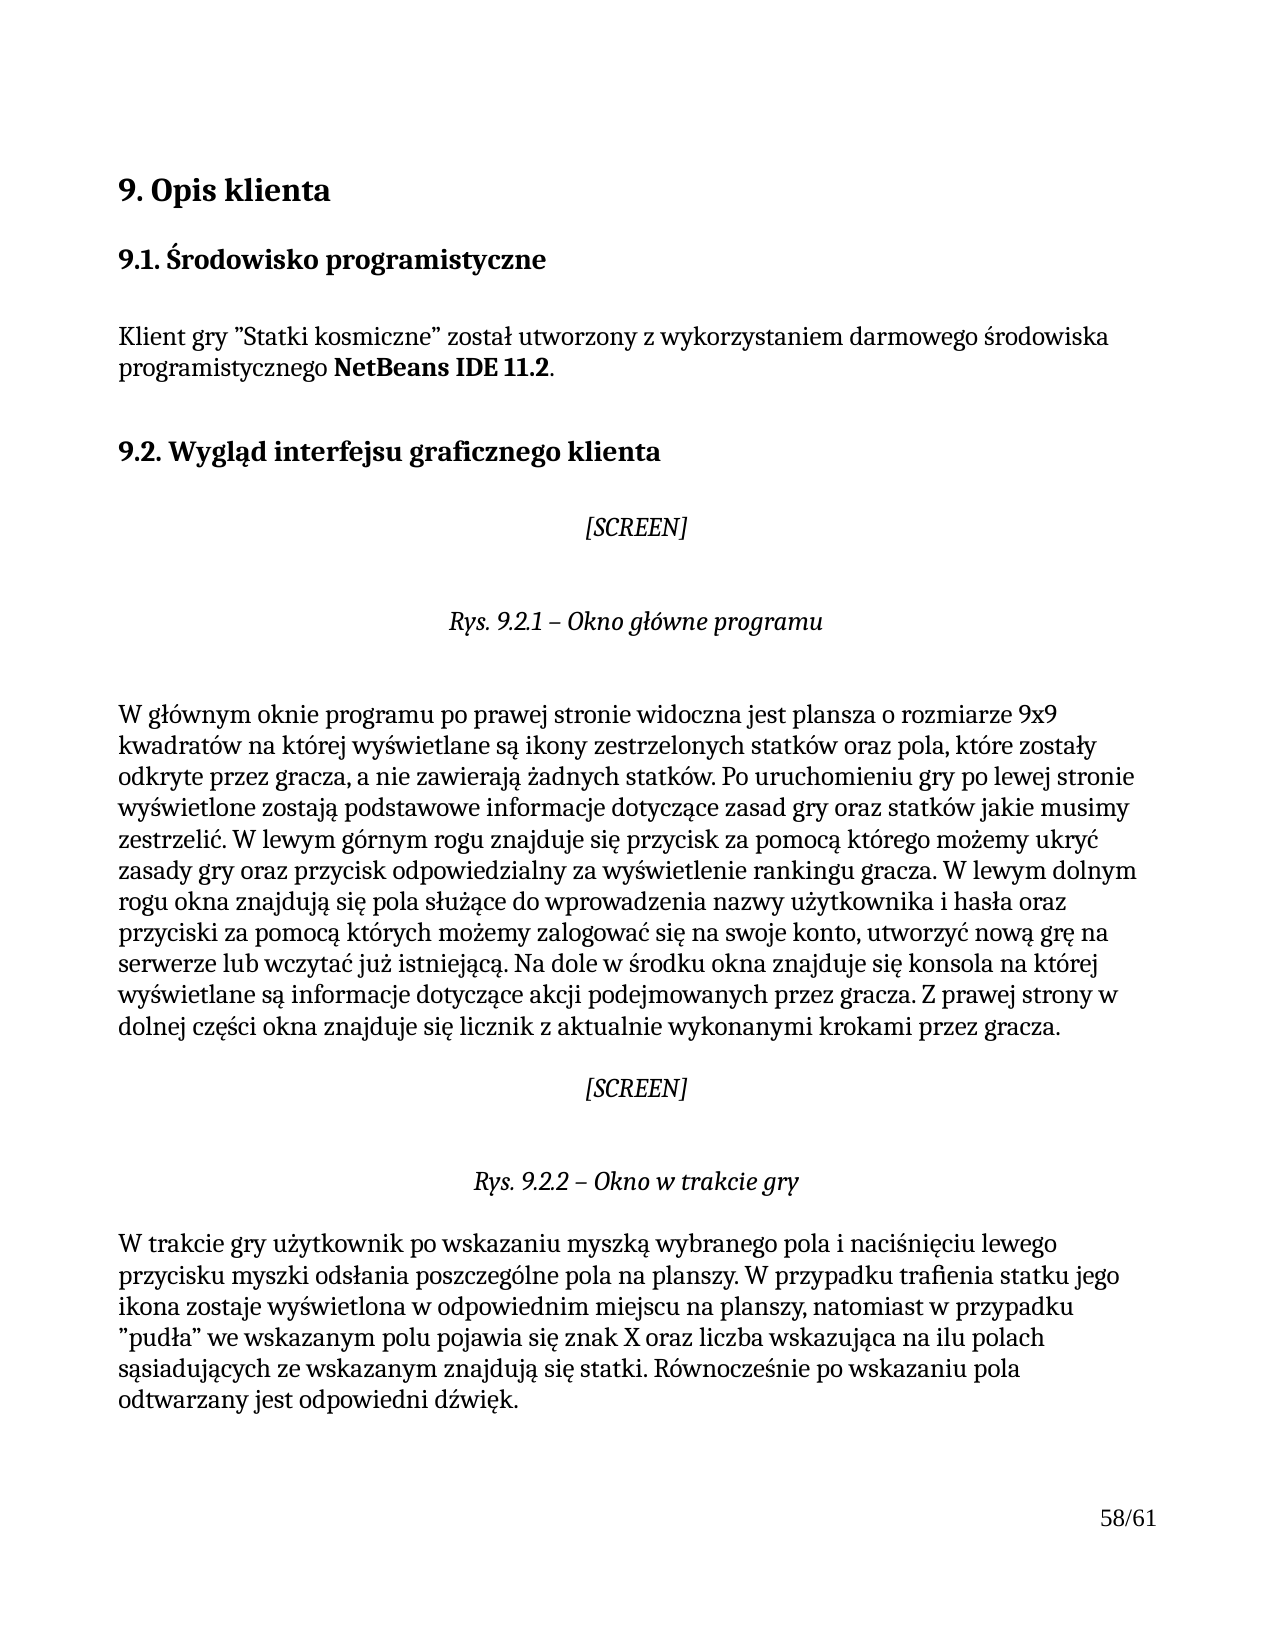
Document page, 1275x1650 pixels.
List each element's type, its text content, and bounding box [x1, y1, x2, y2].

subtitle 9.2. Wygląd interfejsu graficznego klienta [118, 435, 1157, 468]
text [SCREEN] [118, 512, 1157, 543]
text Rys. 9.2.1 – Okno główne programu [118, 606, 1157, 637]
text W głównym oknie programu po prawej stronie widoczna jest plansza o rozmiarze 9x9 kwadratów na której wyświetlane są ikony zestrzelonych statków oraz pola, które zostały odkryte przez gracza, a nie zawierają żadnych statków. Po uruchomieniu gry po lewej stronie wyświetlone zostają podstawowe informacje dotyczące zasad gry oraz statków jakie musimy zestrzelić. W lewym górnym rogu znajduje się przycisk za pomocą którego możemy ukryć zasady gry oraz przycisk odpowiedzialny za wyświetlenie rankingu gracza. W lewym dolnym rogu okna znajdują się pola służące do wprowadzenia nazwy użytkownika i hasła oraz przyciski za pomocą których możemy zalogować się na swoje konto, utworzyć nową grę na serwerze lub wczytać już istniejącą. Na dole w środku okna znajduje się konsola na której wyświetlane są informacje dotyczące akcji podejmowanych przez gracza. Z prawej strony w dolnej części okna znajduje się licznik z aktualnie wykonanymi krokami przez gracza. [118, 699, 1157, 1042]
text Klient gry ”Statki kosmiczne” został utworzony z wykorzystaniem darmowego środowiska programistycznego NetBeans IDE 11.2. [118, 321, 1157, 383]
subtitle 9. Opis klienta [118, 172, 1157, 210]
text Rys. 9.2.2 – Okno w trakcie gry [118, 1166, 1157, 1197]
text W trakcie gry użytkownik po wskazaniu myszką wybranego pola i naciśnięciu lewego przycisku myszki odsłania poszczególne pola na planszy. W przypadku traﬁenia statku jego ikona zostaje wyświetlona w odpowiednim miejscu na planszy, natomiast w przypadku ”pudła” we wskazanym polu pojawia się znak X oraz liczba wskazująca na ilu polach sąsiadujących ze wskazanym znajdują się statki. Równocześnie po wskazaniu pola odtwarzany jest odpowiedni dźwięk. [118, 1228, 1157, 1415]
text [SCREEN] [118, 1073, 1157, 1104]
subtitle 9.1. Środowisko programistyczne [118, 243, 1157, 277]
